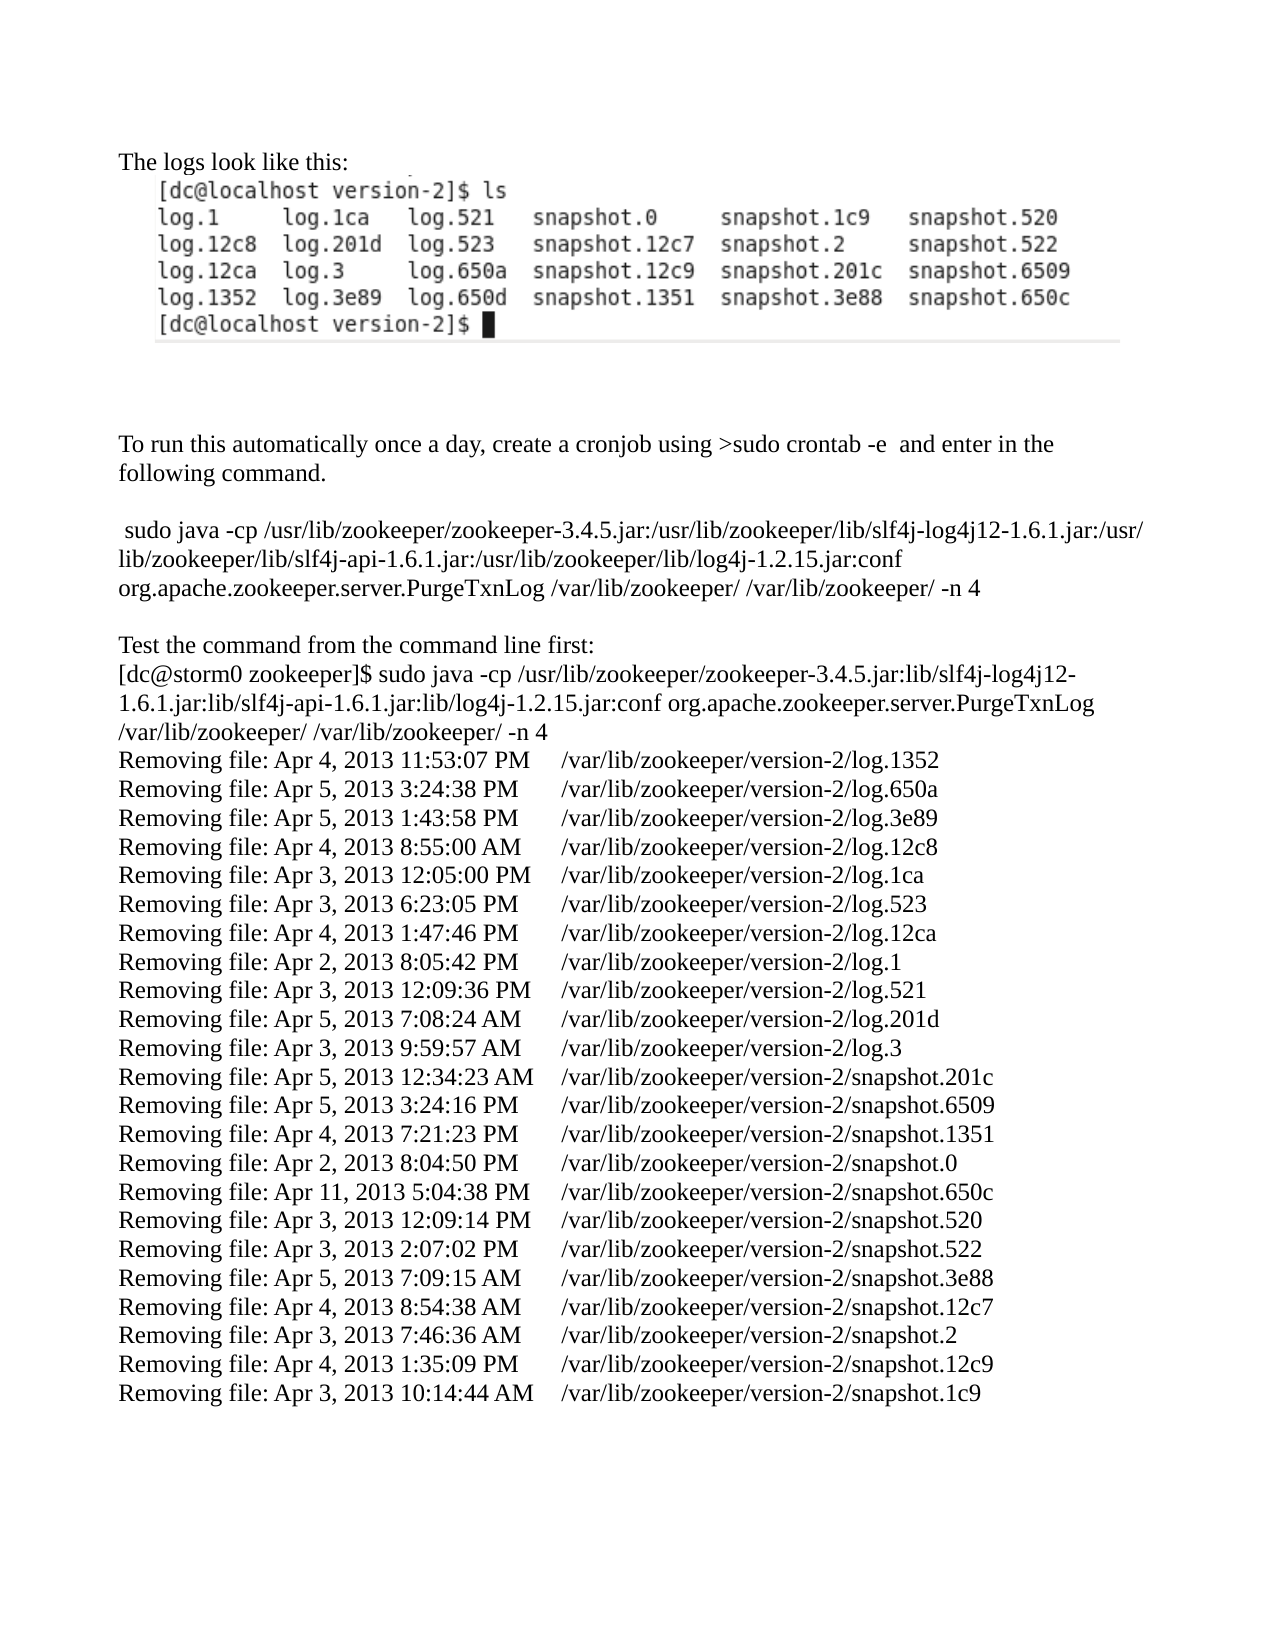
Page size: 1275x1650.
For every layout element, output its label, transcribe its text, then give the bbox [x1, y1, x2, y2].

text Removing file: Apr 2, 2013 8:04:50 PM /var/lib/zookeeper/version-2/snapshot.0 [118, 1148, 1157, 1177]
text Removing file: Apr 3, 2013 12:09:14 PM /var/lib/zookeeper/version-2/snapshot.520 [118, 1205, 1157, 1234]
text Removing file: Apr 5, 2013 7:08:24 AM /var/lib/zookeeper/version-2/log.201d [118, 1004, 1157, 1033]
text Removing file: Apr 5, 2013 12:34:23 AM /var/lib/zookeeper/version-2/snapshot.201c [118, 1062, 1157, 1090]
text Removing file: Apr 2, 2013 8:05:42 PM /var/lib/zookeeper/version-2/log.1 [118, 947, 1157, 975]
text Removing file: Apr 11, 2013 5:04:38 PM /var/lib/zookeeper/version-2/snapshot.650c [118, 1177, 1157, 1205]
text Removing file: Apr 4, 2013 11:53:07 PM /var/lib/zookeeper/version-2/log.1352 [118, 745, 1157, 774]
text [dc@storm0 zookeeper]$ sudo java -cp /usr/lib/zookeeper/zookeeper-3.4.5.jar:lib/slf4j-log4j12-1.6.1.jar:lib/slf4j-api-1.6.1.jar:lib/log4j-1.2.15.jar:conf org.apache.zookeeper.server.PurgeTxnLog /var/lib/zookeeper/ /var/lib/zookeeper/ -n 4 [118, 659, 1157, 745]
text Removing file: Apr 3, 2013 9:59:57 AM /var/lib/zookeeper/version-2/log.3 [118, 1033, 1157, 1062]
text Removing file: Apr 4, 2013 7:21:23 PM /var/lib/zookeeper/version-2/snapshot.1351 [118, 1119, 1157, 1148]
text Removing file: Apr 4, 2013 1:35:09 PM /var/lib/zookeeper/version-2/snapshot.12c9 [118, 1349, 1157, 1378]
text Removing file: Apr 5, 2013 3:24:16 PM /var/lib/zookeeper/version-2/snapshot.6509 [118, 1090, 1157, 1119]
text To run this automatically once a day, create a cronjob using >sudo crontab -e and enter in the following command. [118, 429, 1157, 487]
text Removing file: Apr 5, 2013 1:43:58 PM /var/lib/zookeeper/version-2/log.3e89 [118, 803, 1157, 832]
text Removing file: Apr 4, 2013 8:54:38 AM /var/lib/zookeeper/version-2/snapshot.12c7 [118, 1292, 1157, 1320]
text Removing file: Apr 4, 2013 8:55:00 AM /var/lib/zookeeper/version-2/log.12c8 [118, 832, 1157, 860]
text Removing file: Apr 5, 2013 7:09:15 AM /var/lib/zookeeper/version-2/snapshot.3e88 [118, 1263, 1157, 1292]
text Removing file: Apr 3, 2013 6:23:05 PM /var/lib/zookeeper/version-2/log.523 [118, 889, 1157, 918]
text Removing file: Apr 3, 2013 7:46:36 AM /var/lib/zookeeper/version-2/snapshot.2 [118, 1320, 1157, 1349]
text Removing file: Apr 3, 2013 12:05:00 PM /var/lib/zookeeper/version-2/log.1ca [118, 860, 1157, 889]
picture [154, 175, 1121, 343]
text Removing file: Apr 3, 2013 10:14:44 AM /var/lib/zookeeper/version-2/snapshot.1c9 [118, 1378, 1157, 1407]
text Removing file: Apr 3, 2013 12:09:36 PM /var/lib/zookeeper/version-2/log.521 [118, 975, 1157, 1004]
text sudo java -cp /usr/lib/zookeeper/zookeeper-3.4.5.jar:/usr/lib/zookeeper/lib/slf4j-log4j12-1.6.1.jar:/usr/lib/zookeeper/lib/slf4j-api-1.6.1.jar:/usr/lib/zookeeper/lib/log4j-1.2.15.jar:conf org.apache.zookeeper.server.PurgeTxnLog /var/lib/zookeeper/ /var/lib/zookeeper/ -n 4 [118, 515, 1157, 602]
text The logs look like this: [118, 147, 1157, 176]
text Removing file: Apr 4, 2013 1:47:46 PM /var/lib/zookeeper/version-2/log.12ca [118, 918, 1157, 947]
text Removing file: Apr 3, 2013 2:07:02 PM /var/lib/zookeeper/version-2/snapshot.522 [118, 1234, 1157, 1263]
text Removing file: Apr 5, 2013 3:24:38 PM /var/lib/zookeeper/version-2/log.650a [118, 774, 1157, 803]
text Test the command from the command line first: [118, 630, 1157, 659]
